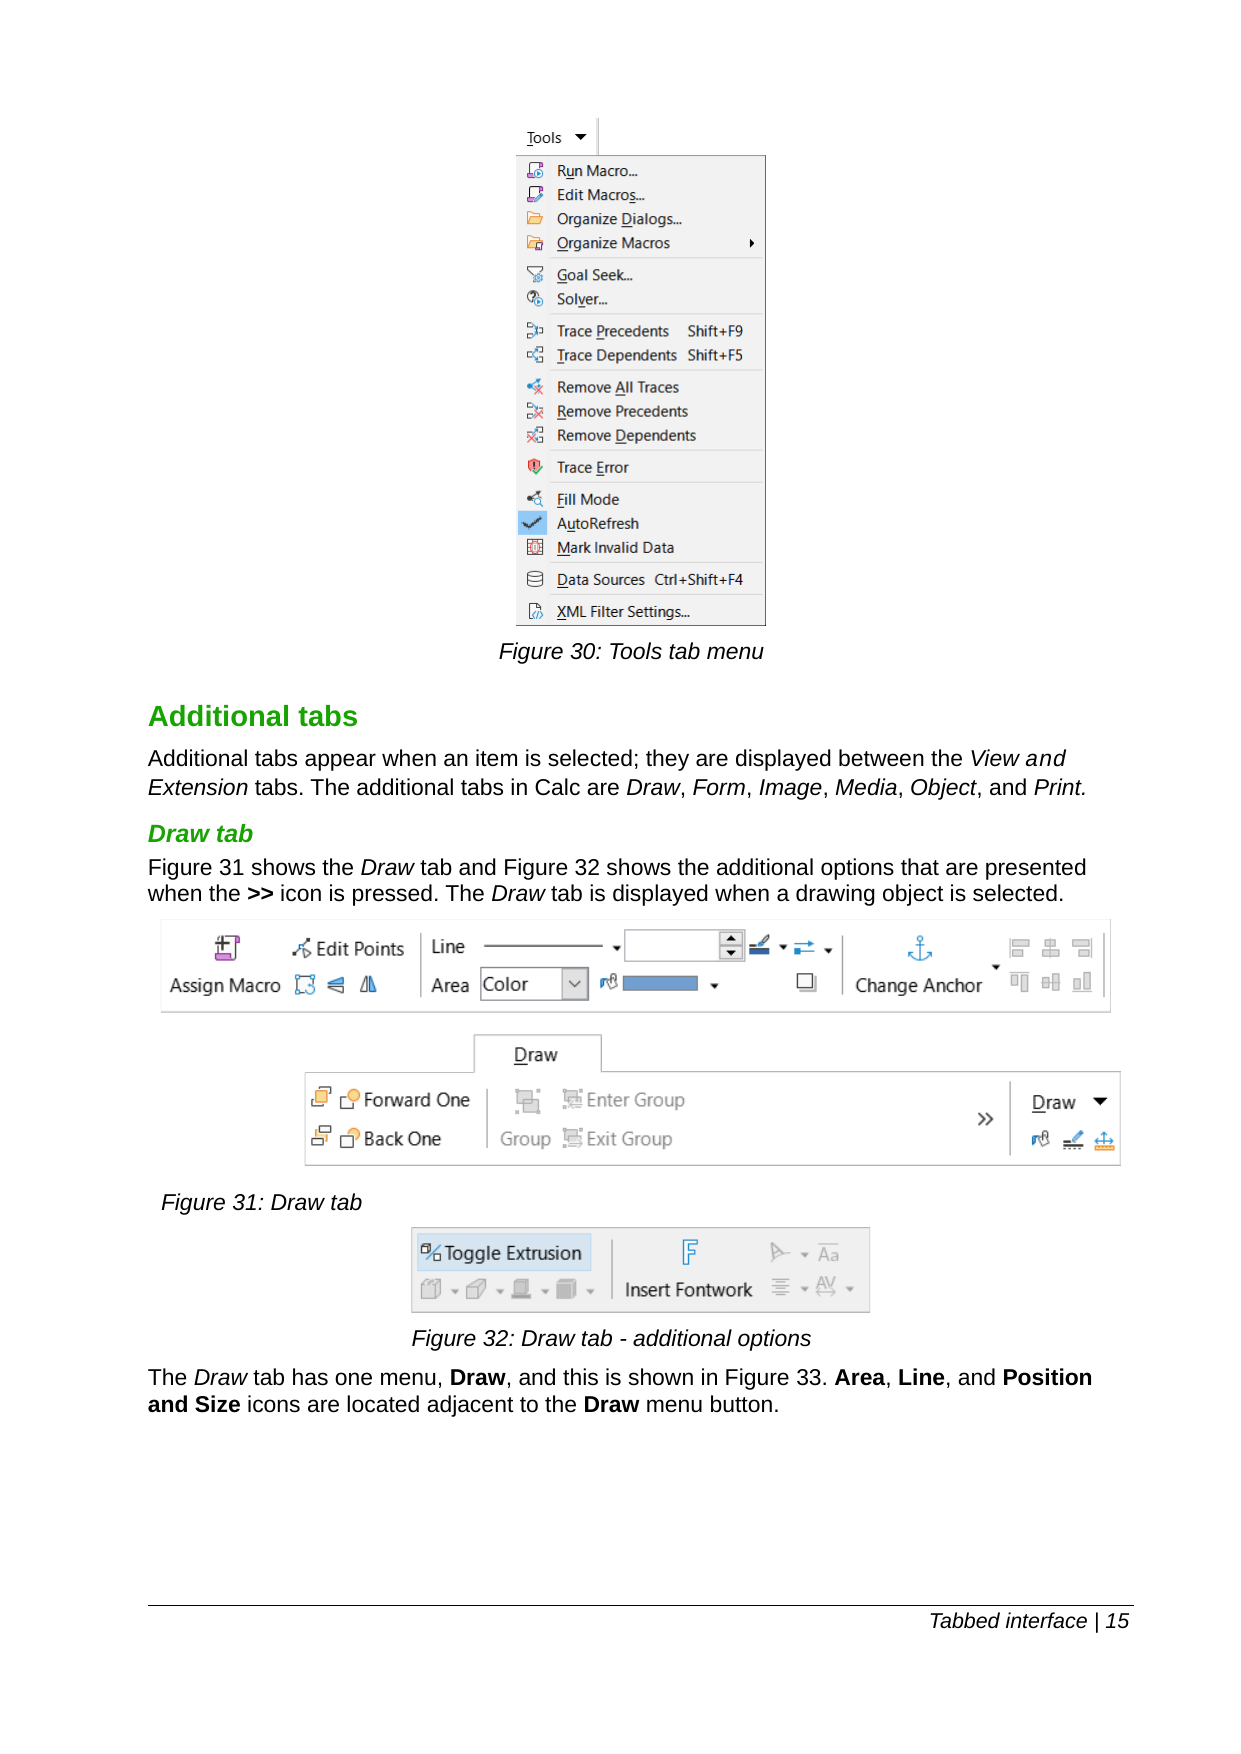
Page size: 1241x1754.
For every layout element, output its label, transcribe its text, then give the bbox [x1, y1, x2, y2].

text Figure 31 shows the Draw tab and Figure 32 shows the additional options that are presented when the >> icon is pressed. The Draw tab is displayed when a drawing object is selected. [148, 854, 1134, 907]
picture [516, 118, 766, 626]
text Figure 32: Draw tab - additional options [411, 1325, 870, 1352]
text The Draw tab has one menu, Draw, and this is shown in Figure 33. Area, Line, and Position and Size icons are located adjacent to the Draw menu button. [148, 1364, 1134, 1417]
subtitle Additional tabs [148, 699, 1134, 733]
subtitle Draw tab [148, 819, 1134, 848]
text Figure 30: Tools tab menu [498, 638, 783, 664]
text Additional tabs appear when an item is selected; they are displayed between the View and Extension tabs. The additional tabs in Calc are Draw, Form, Image, Media, Object, and Print. [148, 745, 1134, 800]
text Figure 31: Draw tab [161, 1189, 1121, 1215]
picture [160, 919, 1121, 1177]
picture [411, 1227, 871, 1313]
